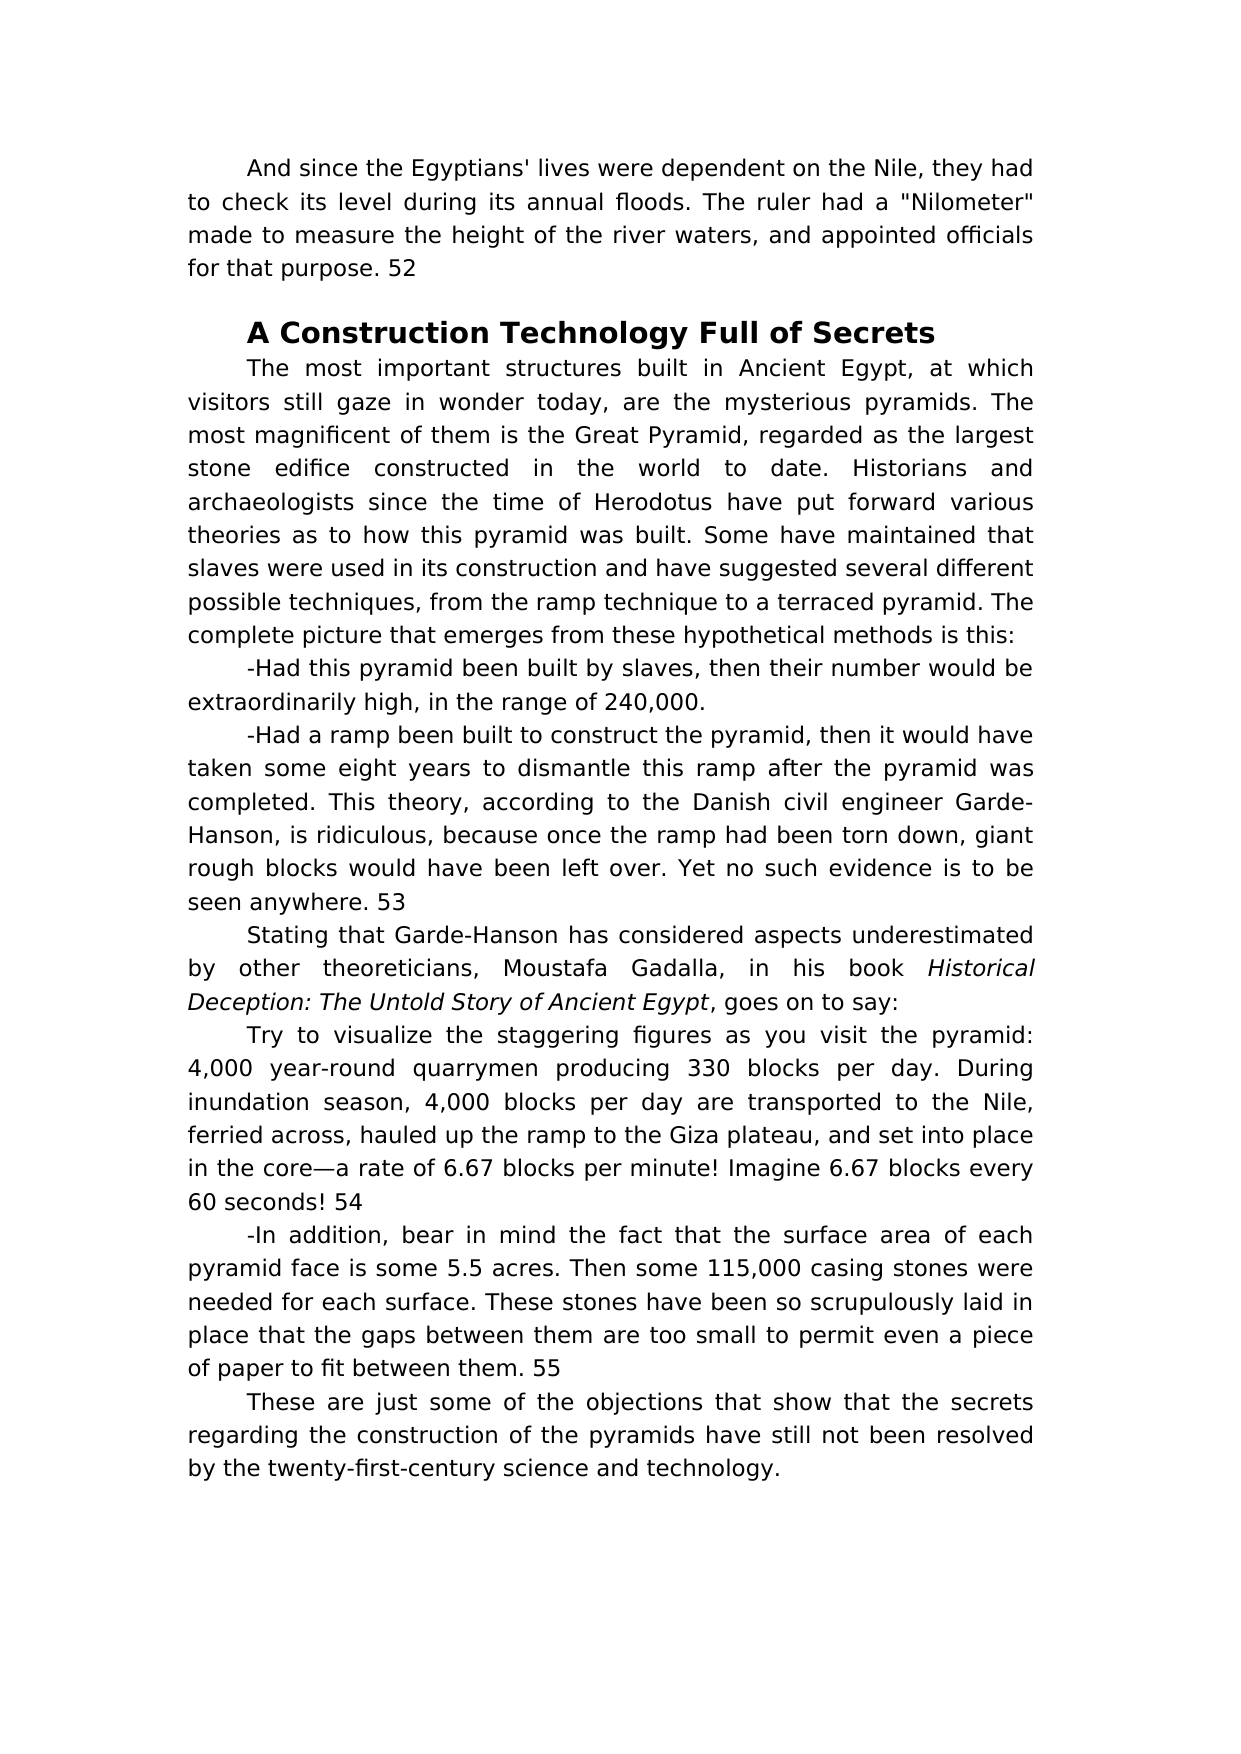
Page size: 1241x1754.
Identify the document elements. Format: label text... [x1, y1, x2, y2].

text The most important structures built in Ancient Egypt, at which visitors still gaze in wonder today, are the mysterious pyramids. The most magnificent of them is the Great Pyramid, regarded as the largest stone edifice constructed in the world to date. Historians and archaeologists since the time of Herodotus have put forward various theories as to how this pyramid was built. Some have maintained that slaves were used in its construction and have suggested several different possible techniques, from the ramp technique to a terraced pyramid. The complete picture that emerges from these hypothetical methods is this: [187, 350, 1035, 650]
text Stating that Garde-Hanson has considered aspects underestimated by other theoreticians, Moustafa Gadalla, in his book Historical Deception: The Untold Story of Ancient Egypt, goes on to say: [187, 917, 1035, 1017]
text These are just some of the objections that show that the secrets regarding the construction of the pyramids have still not been resolved by the twenty-first-century science and technology. [187, 1383, 1035, 1483]
text -In addition, bear in mind the fact that the surface area of each pyramid face is some 5.5 acres. Then some 115,000 casing stones were needed for each surface. These stones have been so scrupulously laid in place that the gaps between them are too small to permit even a piece of paper to fit between them. 55 [187, 1217, 1035, 1383]
text And since the Egyptians' lives were dependent on the Nile, they had to check its level during its annual floods. The ruler had a "Nilometer" made to measure the height of the river waters, and appointed officials for that purpose. 52 [187, 150, 1035, 283]
subtitle A Construction Technology Full of Secrets [187, 317, 1035, 350]
text Try to visualize the staggering figures as you visit the pyramid: 4,000 year-round quarrymen producing 330 blocks per day. During inundation season, 4,000 blocks per day are transported to the Nile, ferried across, hauled up the ramp to the Giza plateau, and set into place in the core—a rate of 6.67 blocks per minute! Imagine 6.67 blocks every 60 seconds! 54 [187, 1017, 1035, 1217]
text -Had this pyramid been built by slaves, then their number would be extraordinarily high, in the range of 240,000. [187, 650, 1035, 717]
text -Had a ramp been built to construct the pyramid, then it would have taken some eight years to dismantle this ramp after the pyramid was completed. This theory, according to the Danish civil engineer Garde-Hanson, is ridiculous, because once the ramp had been torn down, giant rough blocks would have been left over. Yet no such evidence is to be seen anywhere. 53 [187, 717, 1035, 917]
